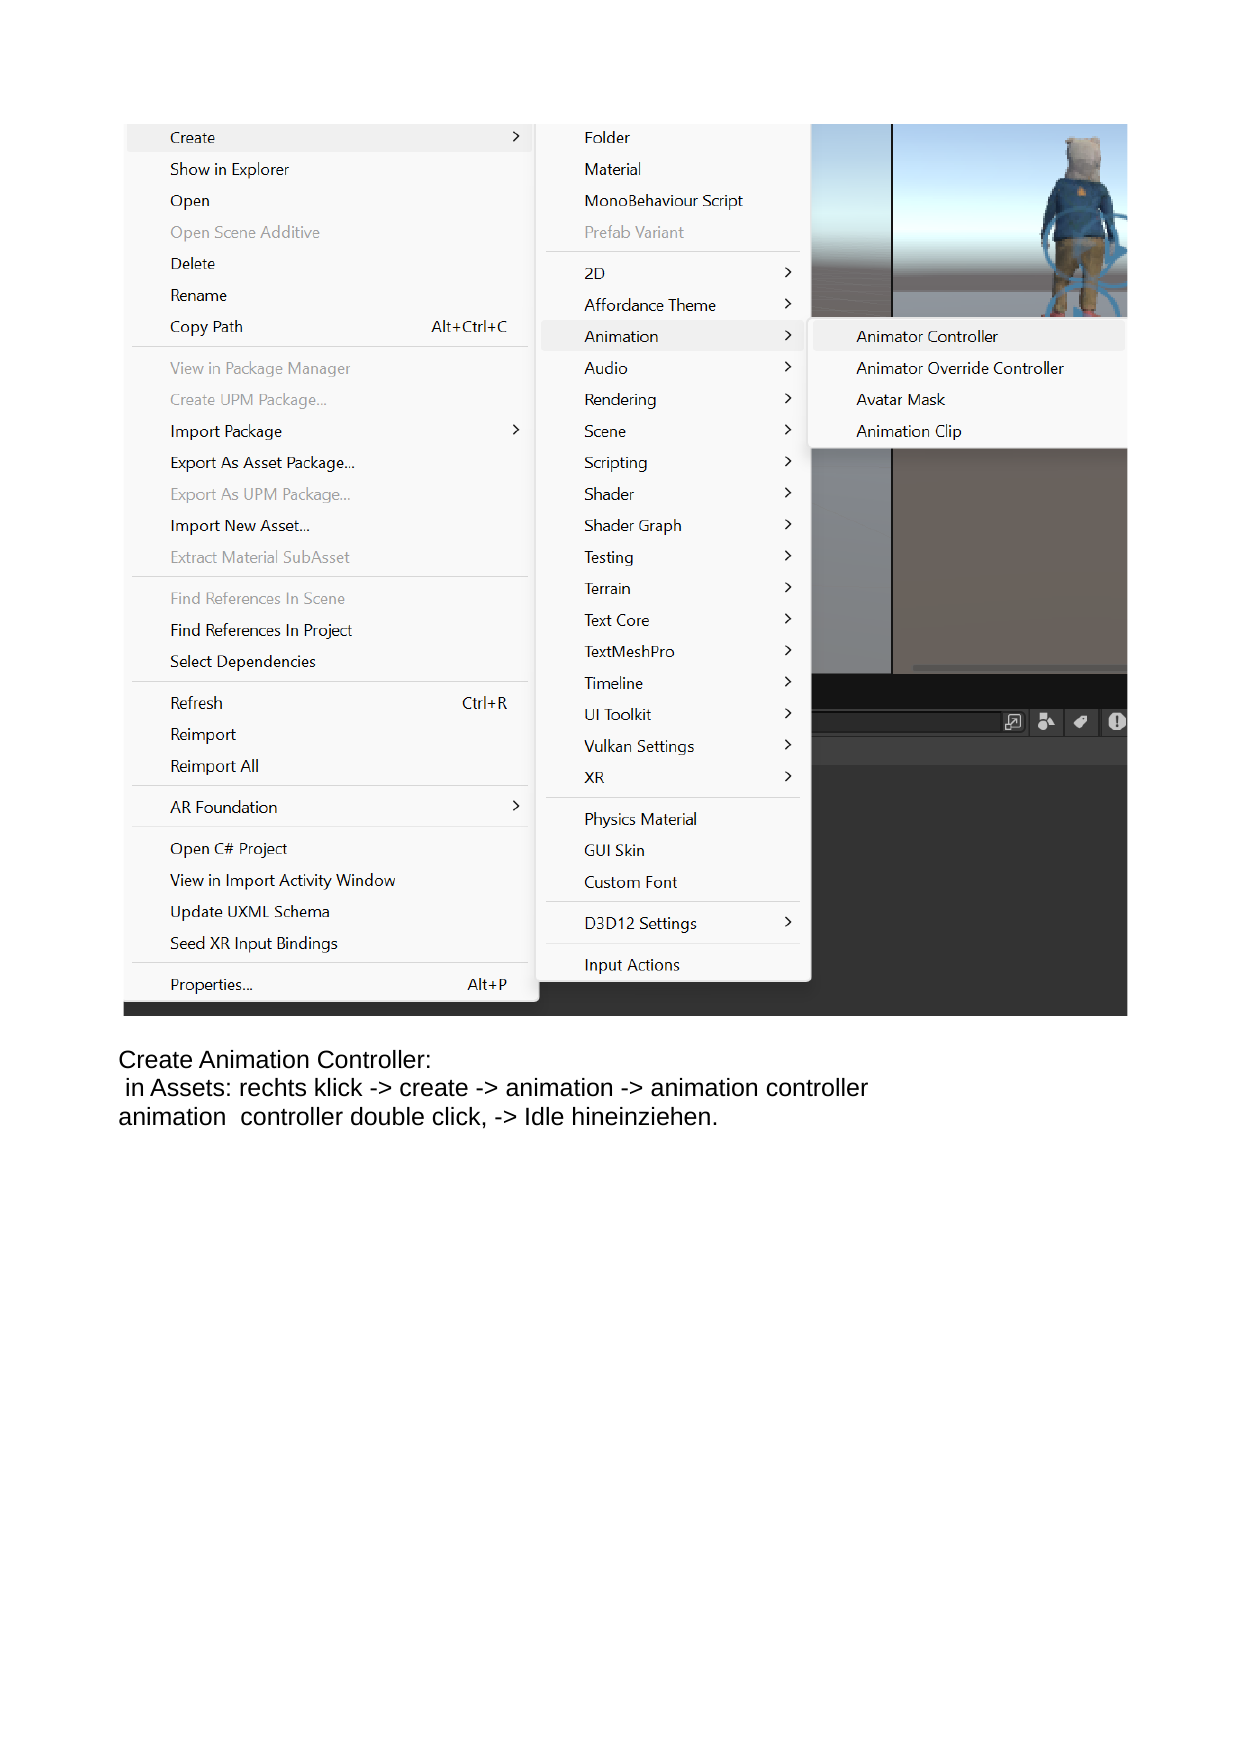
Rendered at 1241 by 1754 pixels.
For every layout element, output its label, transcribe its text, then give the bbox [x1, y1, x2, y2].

text Create Animation Controller: [118, 1044, 1122, 1073]
text in Assets: rechts klick -> create -> animation -> animation controller [118, 1073, 1122, 1102]
picture [123, 124, 1128, 1016]
text animation controller double click, -> Idle hineinziehen. [118, 1102, 1122, 1131]
